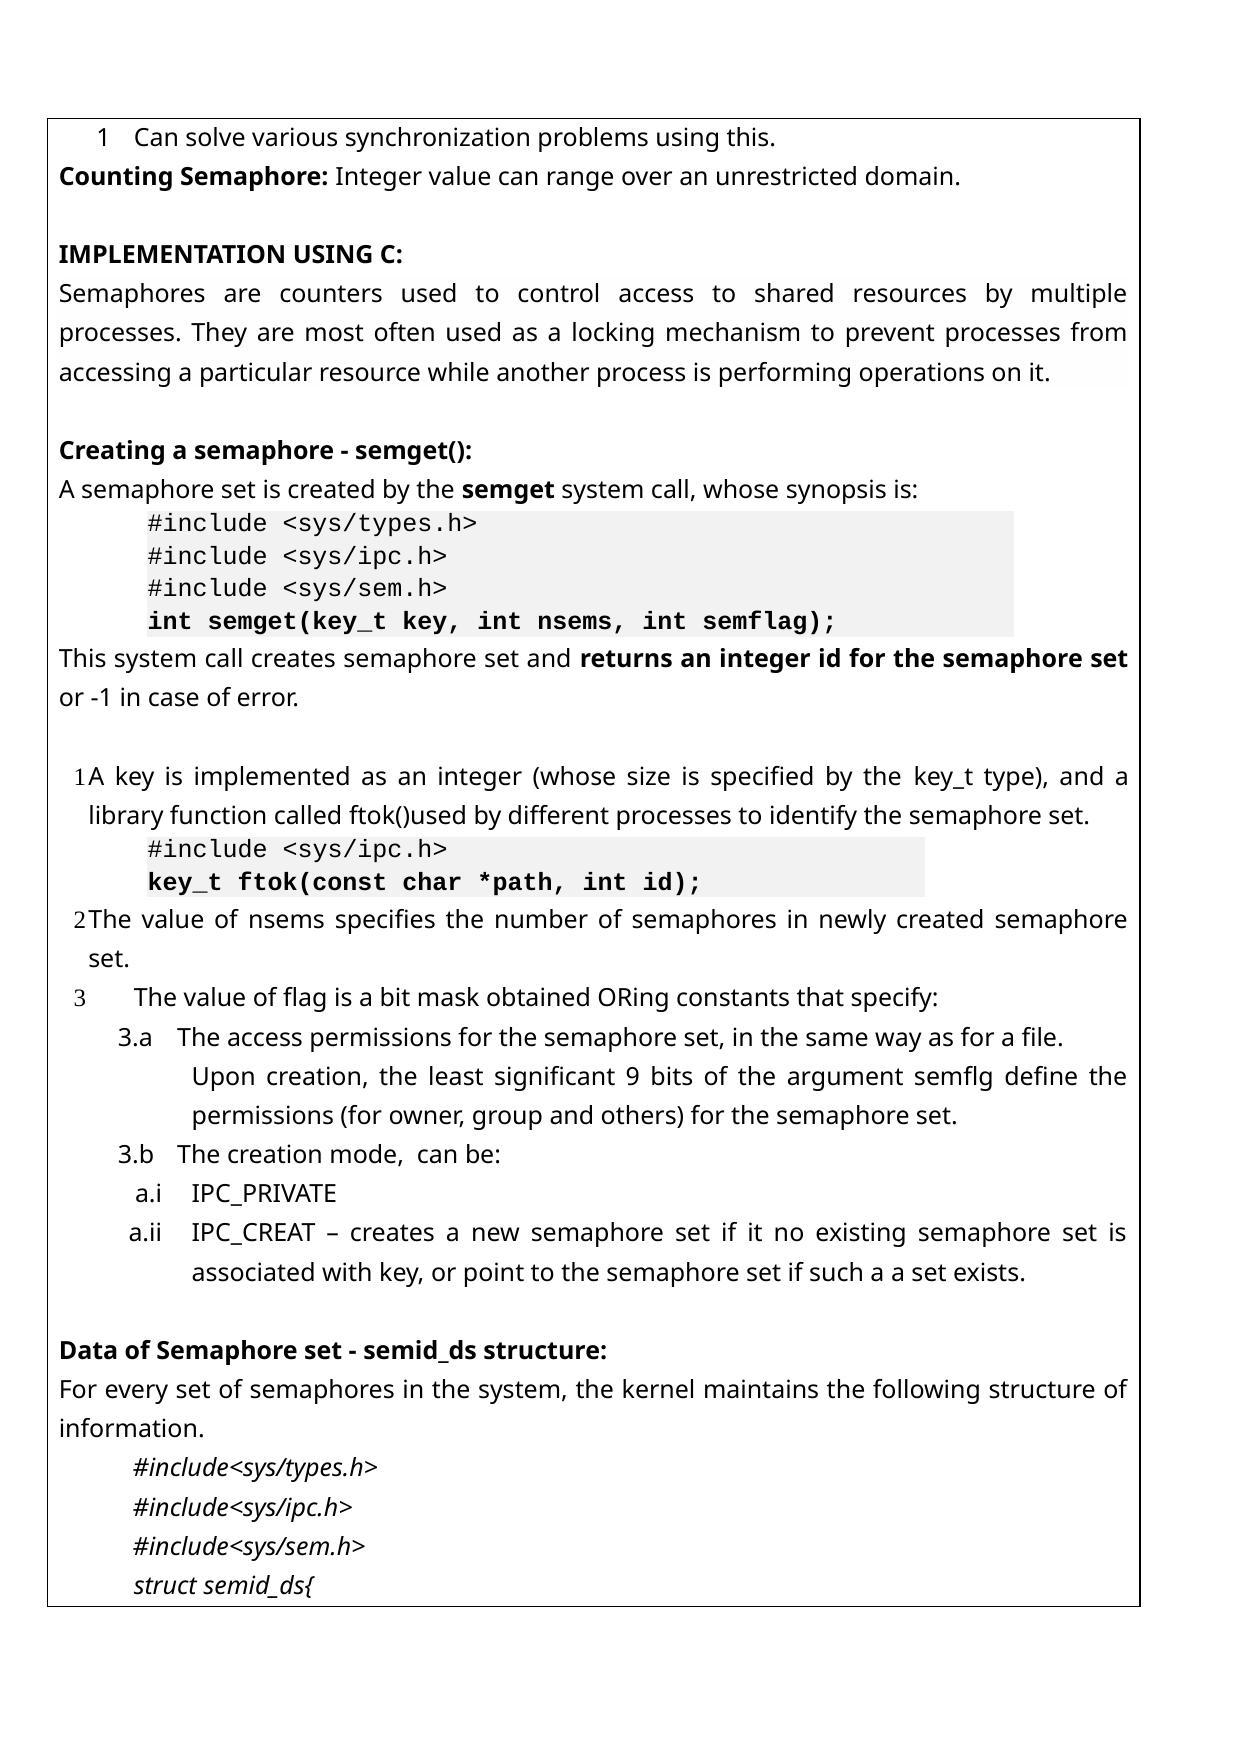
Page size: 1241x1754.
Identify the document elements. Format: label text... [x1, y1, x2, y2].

table_cell i) SEMAPHORE: Semaphore is a method for Inter-Process Communication (IPC). It may be used to provide exclusive access to resources on the current machine, or to limit the number of processes that may simultaneously use a resource. i.e. it is a synchronization-tool. It is used to control access to shared-variables so that only one process may at any point in time change the value of the shared-variable. A semaphore(S) is an integer-variable that is accessed only through 2 atomic-operations: wait() and signal(). wait() is termed P ("to test") and signal() is termed V ("to increment"). Definition of the wait() operation wait(S) { while (S <= 0) ; // busy wait while someone is already using S--; //decrement and enter the c-s } Definition of the signal() operation signal(S) { S++; //increment and make it free for use } All modifications to the integer value of S in the wait() and signal() operations must be executed indivisibly. When one process modifies the semaphore-value, no other process can simultaneously modify that same semaphore-value. Also, in the case of wait(S), following 2 operations must be executed without interruption: Testing of S(S<=0) and Modification of S (S--) Binary Semaphore: holds integer value of 0 and 1. Value 0 means semaphore is locked. 1 means it is unlocked. Can solve various synchronization problems using this. Counting Semaphore: Integer value can range over an unrestricted domain. IMPLEMENTATION USING C: Semaphores are counters used to control access to shared resources by multiple processes. They are most often used as a locking mechanism to prevent processes from accessing a particular resource while another process is performing operations on it. Creating a semaphore - semget(): A semaphore set is created by the semget system call, whose synopsis is: #include <sys/types.h> #include <sys/ipc.h> #include <sys/sem.h> int semget(key_t key, int nsems, int semflag); This system call creates semaphore set and returns an integer id for the semaphore set or -1 in case of error. A key is implemented as an integer (whose size is specified by the key_t type), and a library function called ftok()used by different processes to identify the semaphore set. #include <sys/ipc.h> key_t ftok(const char *path, int id); The value of nsems specifies the number of semaphores in newly created semaphore set. The value of flag is a bit mask obtained ORing constants that specify: The access permissions for the semaphore set, in the same way as for a file. Upon creation, the least significant 9 bits of the argument semflg define the permissions (for owner, group and others) for the semaphore set. The creation mode, can be: IPC_PRIVATE IPC_CREAT – creates a new semaphore set if it no existing semaphore set is associated with key, or point to the semaphore set if such a a set exists. Data of Semaphore set - semid_ds structure: For every set of semaphores in the system, the kernel maintains the following structure of information. #include<sys/types.h> #include<sys/ipc.h> #include<sys/sem.h> struct semid_ds{ struct ipc_prm sem_perm; /*operation permission struct*/ struct sem *sem_base; /*ptr to first semaphore in set*/ ushort sem_nsems; /*no of semaphores in the set*/ time_t sem_otime; /*time of last semop*/ time_t sem_ctime; /*time of last change*/ }; Data of each semaphore in a set - sem structure: Internal data structure used by kernel to maintain the set of values for every member of a semaphore set. struct sem { ushort semval; /* semaphore value, non negative*/ short sempid; /*pid of last operation*/ ushort semint; /* no of awaiting semval>cval*/ ushort semzcnt; /* no of awaiting semval=0*/ }; Setting and getting semaphore value - semctl(): #include <sys/types.h> #include <sys/ipc.h> #include <sys/sem.h> int semctl(int semid, int semnum, int cmd, ...); The semctl() function provides a variety of semaphore control operations as specified by cmd. The fourth argument is optional and depends upon the operation requested. If required, it is of type union semun. union semun { int val; struct semid_ds *buf; unsigned short *array; } arg; The following semaphore control operations as specified by cmd are executed with respect to the semaphore specified by semid and semnum. The symbolic names for the values of cmd are defined by the <sys/sem.h> header: GETVAL: Return the value of semval. SETVAL: Set the value of semval to arg.val, where arg is the value of the fourth argument to semctl(). IPC_RMID: Remove the semaphore-identifier specified by semid from the system and destroy the set of semaphores and semid_ds data structure associated with it. Semaphore operations - Locking and unlocking a semaphore - semop(): #include <sys/types.h> #include <sys/ipc.h> #include <sys/sem.h> int semop(int semid, struct sembuf *sops, size_t nsops); The semop() function is used to perform atomically a user-defined array of semaphore operations on the set of semaphores associated with the semaphore identifier specified by the argument semid. i.e. semid is the id of the semaphore set on which the operations are to be performed. The argument sops is a pointer to a user-defined array of semaphore operation structures. The argument nsops is the number of such structures in the array. The sops argument points to an array of type sembuf. This structure is declared in linux/sem.h as follows: struct sembuf{ unsigned short sem_num; /* semaphore number */ short sem_op; /* semaphore operation */ short sem_flg; /* operation flags */ }; Each of the nsops elements in the array pointed to by sops is a structure that specifies an operation to be performed on a single semaphore. The variable sem_op specifies one of three semaphore operations: 1 If sem_op is a positive integer, the operation adds this value to the semaphore value (semval). 2. If sem_op is less than zero the absolute value of sem_op is subtracted from semval. 3. If sem_op is zero, the process must have read access permission on the semaphore set. [48, 119, 1139, 1606]
